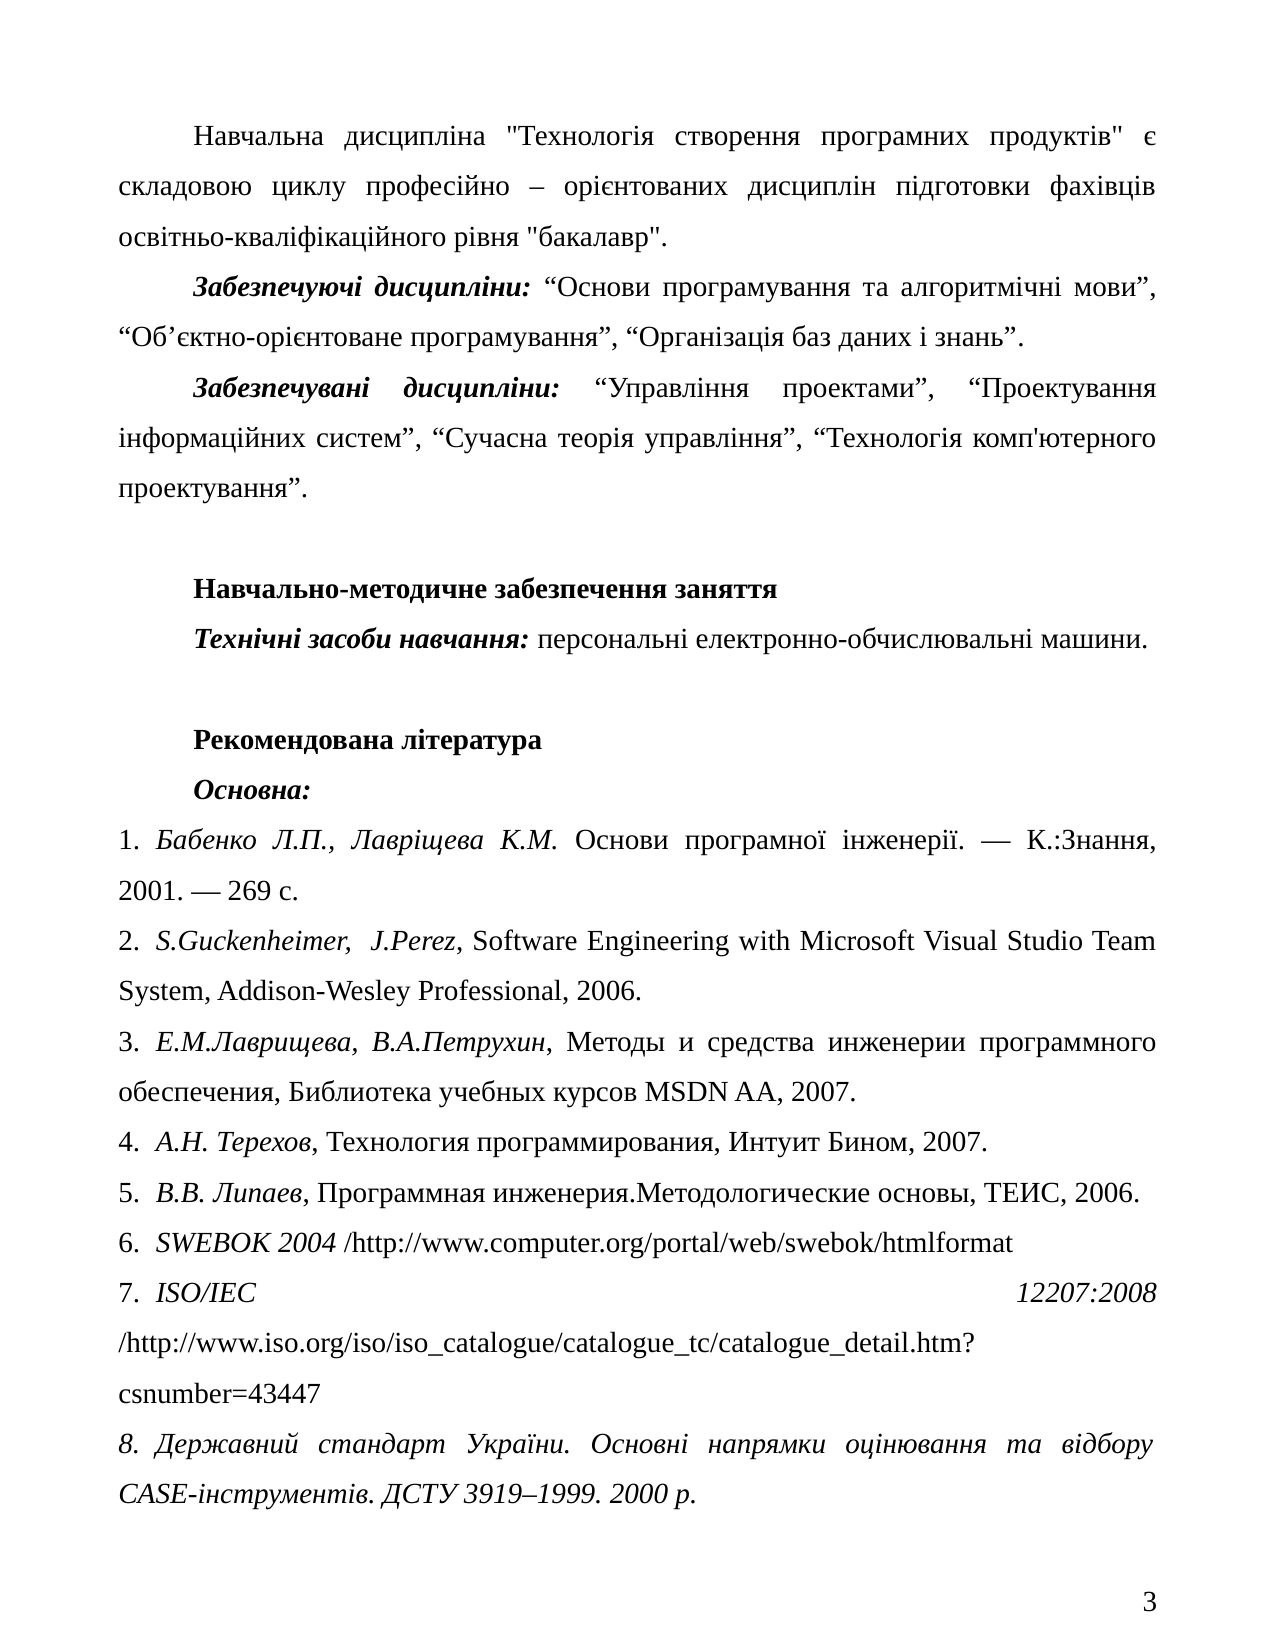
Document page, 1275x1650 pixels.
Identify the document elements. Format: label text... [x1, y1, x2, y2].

list ISO/IEC 12207:2008 /http://www.iso.org/iso/iso_catalogue/catalogue_tc/catalogue_detail.htm?csnumber=43447 [118, 1275, 1157, 1409]
text Забезпечуючі дисципліни: “Основи програмування та алгоритмічні мови”, “Об’єктно-орієнтоване програмування”, “Організація баз даних і знань”. [118, 269, 1157, 353]
list SWEBOK 2004 /http://www.computer.org/portal/web/swebok/htmlformat [118, 1225, 1157, 1258]
text Технічні засоби навчання: персональні електронно-обчислювальні машини. [118, 621, 1157, 655]
list В.В. Липаев, Программная инженерия.Методологические основы, ТЕИС, 2006. [118, 1175, 1157, 1208]
text Забезпечувані дисципліни: “Управління проектами”, “Проектування інформаційних систем”, “Сучасна теорія управління”, “Технологія комп'ютерного проектування”. [118, 370, 1157, 504]
list Е.М.Лаврищева, В.А.Петрухин, Методы и средства инженерии программного обеспечения, Библиотека учебных курсов MSDN AA, 2007. [118, 1024, 1157, 1108]
text Навчальна дисципліна "Технологія створення програмних продуктів" є складовою циклу професійно – орієнтованих дисциплін підготовки фахівців освітньо-кваліфікаційного рівня "бакалавр". [118, 118, 1157, 252]
list S.Guckenheimer, J.Perez, Software Engineering with Microsoft Visual Studio Team System, Addison-Wesley Professional, 2006. [118, 923, 1157, 1007]
list Бабенко Л.П., Лавріщева К.М. Основи програмної інженерії. — К.:Знання, 2001. — 269 с. [118, 822, 1157, 906]
list А.Н. Терехов, Технология программирования, Интуит Бином, 2007. [118, 1124, 1157, 1158]
text Рекомендована література [118, 722, 1157, 755]
text Навчально-методичне забезпечення заняття [118, 571, 1157, 604]
text Основна: [118, 772, 1157, 806]
list Державний стандарт України. Основні напрямки оцінювання та відбору CASE-iнструментiв. ДСТУ 3919–1999. 2000 р. [118, 1426, 1157, 1510]
